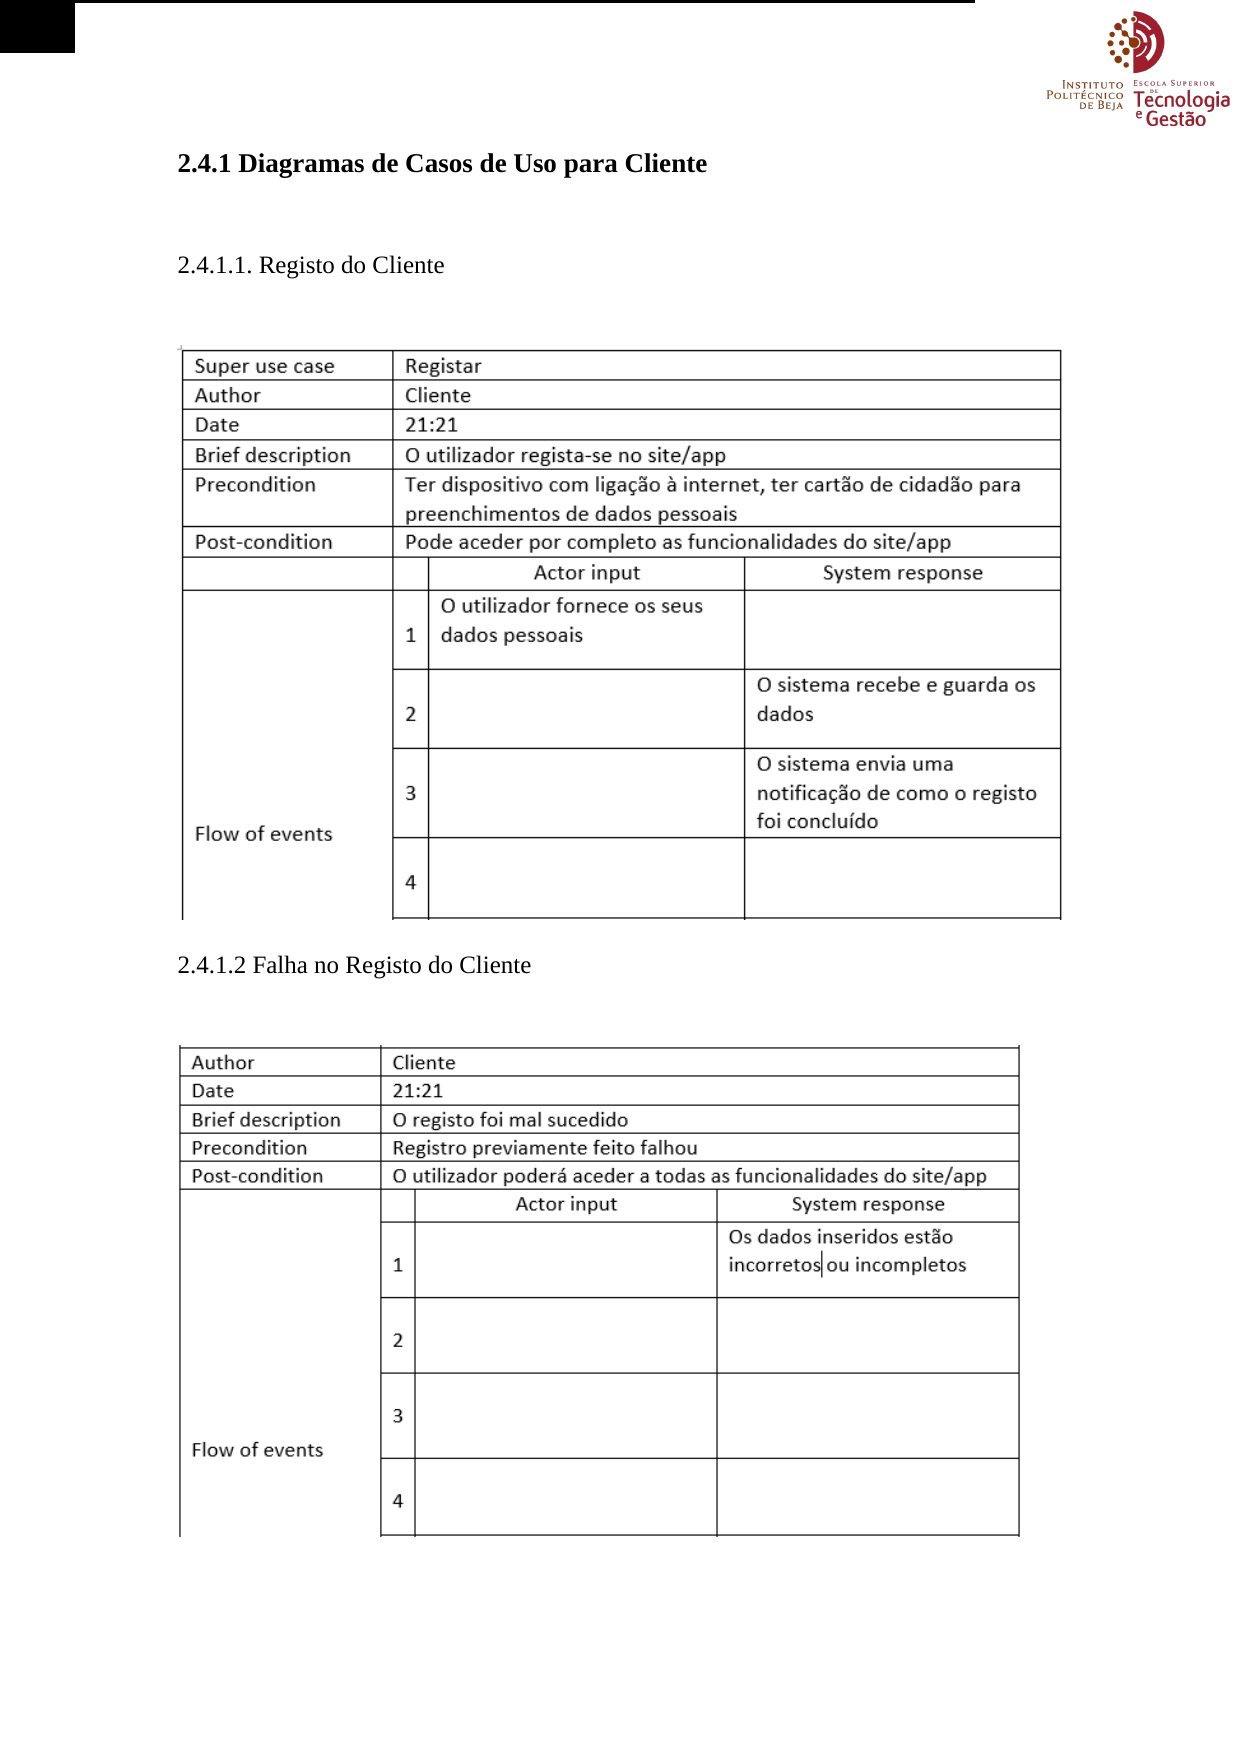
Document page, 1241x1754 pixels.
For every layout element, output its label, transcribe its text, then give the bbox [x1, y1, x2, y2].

subtitle 2.4.1 Diagramas de Casos de Uso para Cliente [177, 148, 1063, 179]
subtitle 2.4.1.2 Falha no Registo do Cliente [177, 950, 1063, 979]
subtitle 2.4.1.1. Registo do Cliente [177, 250, 1063, 279]
